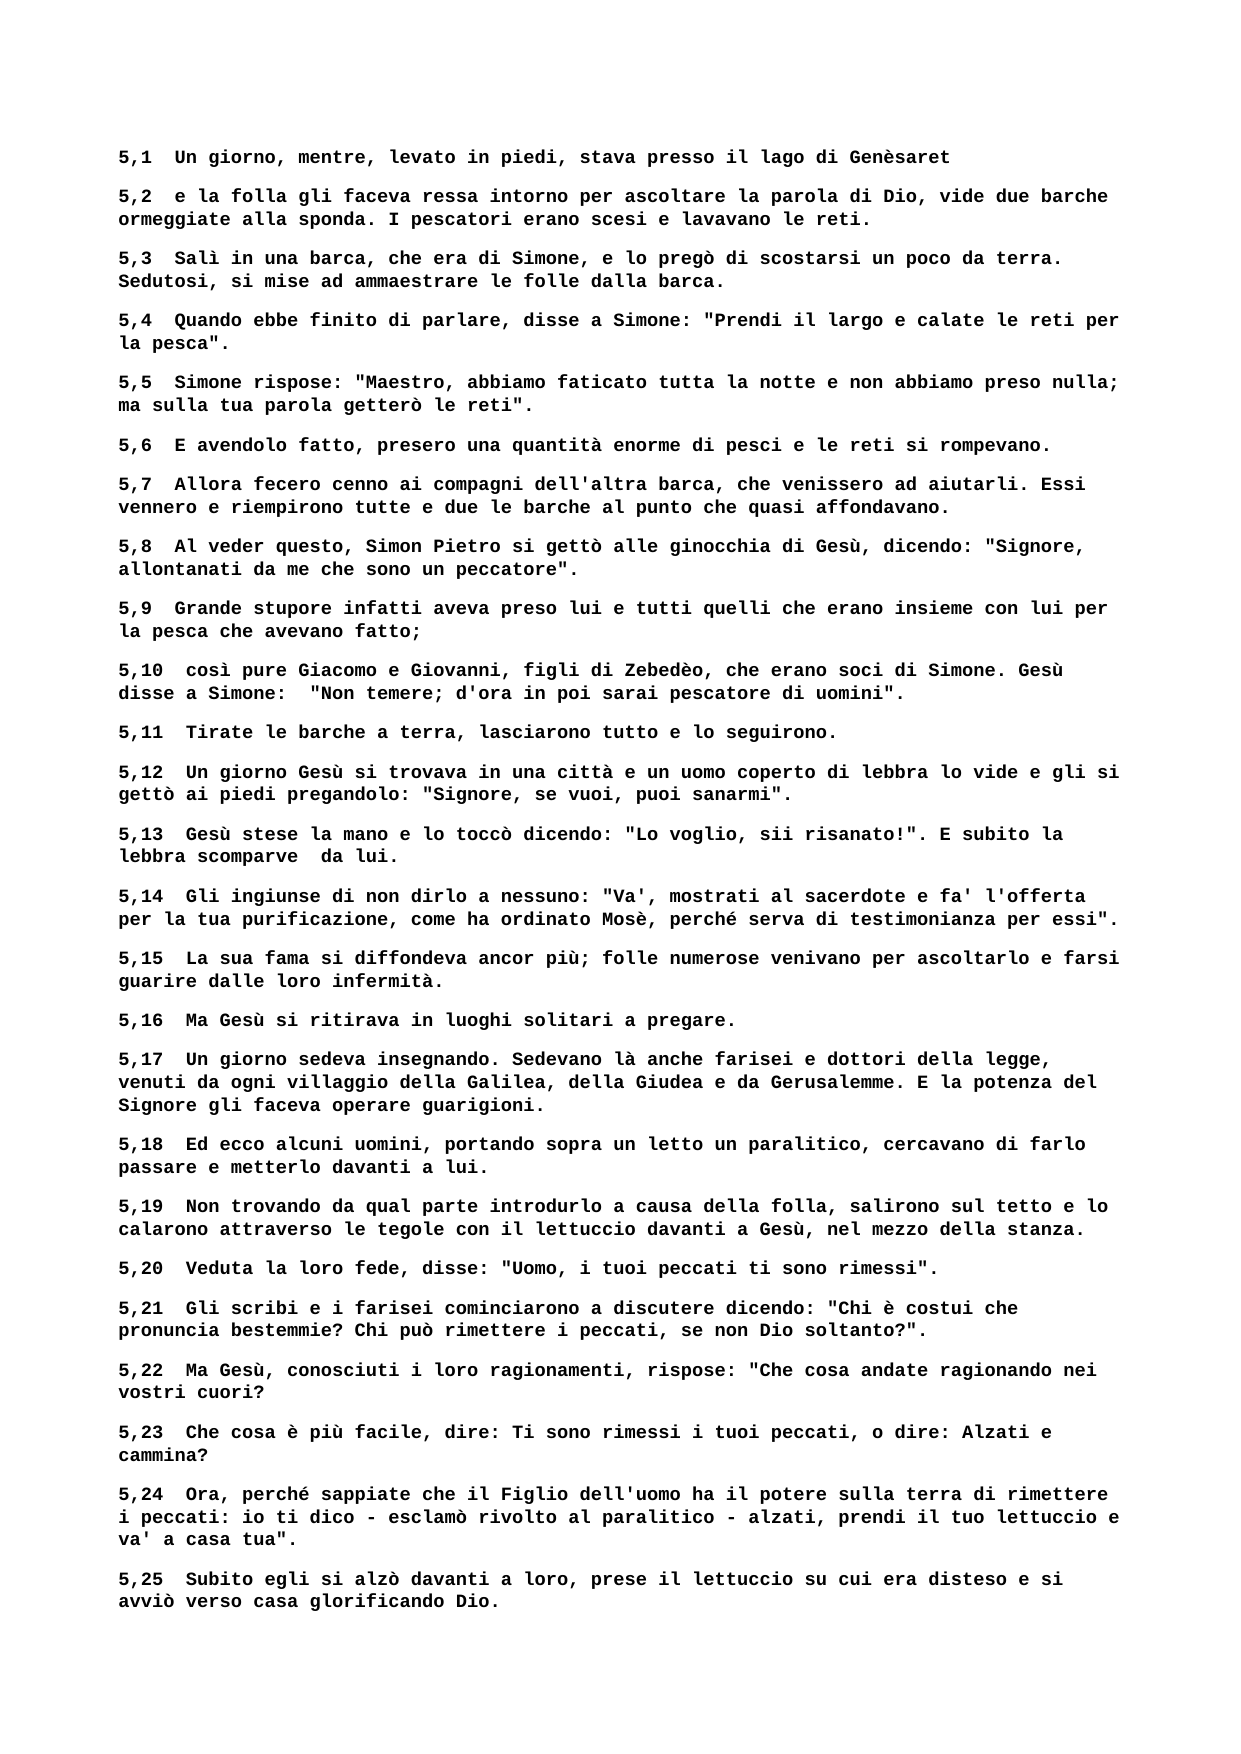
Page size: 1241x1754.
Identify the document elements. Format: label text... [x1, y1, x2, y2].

text 5,22 Ma Gesù, conosciuti i loro ragionamenti, rispose: "Che cosa andate ragionando nei vostri cuori? [118, 1361, 1122, 1404]
text 5,10 così pure Giacomo e Giovanni, figli di Zebedèo, che erano soci di Simone. Gesù disse a Simone: "Non temere; d'ora in poi sarai pescatore di uomini". [118, 661, 1122, 705]
text 5,17 Un giorno sedeva insegnando. Sedevano là anche farisei e dottori della legge, venuti da ogni villaggio della Galilea, della Giudea e da Gerusalemme. E la potenza del Signore gli faceva operare guarigioni. [118, 1050, 1122, 1117]
text 5,3 Salì in una barca, che era di Simone, e lo pregò di scostarsi un poco da terra. Sedutosi, si mise ad ammaestrare le folle dalla barca. [118, 249, 1122, 293]
text 5,24 Ora, perché sappiate che il Figlio dell'uomo ha il potere sulla terra di rimettere i peccati: io ti dico - esclamò rivolto al paralitico - alzati, prendi il tuo lettuccio e va' a casa tua". [118, 1485, 1122, 1551]
text 5,14 Gli ingiunse di non dirlo a nessuno: "Va', mostrati al sacerdote e fa' l'offerta per la tua purificazione, come ha ordinato Mosè, perché serva di testimonianza per essi". [118, 887, 1122, 931]
text 5,18 Ed ecco alcuni uomini, portando sopra un letto un paralitico, cercavano di farlo passare e metterlo davanti a lui. [118, 1135, 1122, 1179]
text 5,16 Ma Gesù si ritirava in luoghi solitari a pregare. [118, 1011, 1122, 1032]
text 5,12 Un giorno Gesù si trovava in una città e un uomo coperto di lebbra lo vide e gli si gettò ai piedi pregandolo: "Signore, se vuoi, puoi sanarmi". [118, 762, 1122, 806]
text 5,1 Un giorno, mentre, levato in piedi, stava presso il lago di Genèsaret [118, 148, 1122, 169]
text 5,15 La sua fama si diffondeva ancor più; folle numerose venivano per ascoltarlo e farsi guarire dalle loro infermità. [118, 949, 1122, 993]
text 5,13 Gesù stese la mano e lo toccò dicendo: "Lo voglio, sii risanato!". E subito la lebbra scomparve da lui. [118, 824, 1122, 868]
text 5,4 Quando ebbe finito di parlare, disse a Simone: "Prendi il largo e calate le reti per la pesca". [118, 311, 1122, 355]
text 5,11 Tirate le barche a terra, lasciarono tutto e lo seguirono. [118, 723, 1122, 744]
text 5,8 Al veder questo, Simon Pietro si gettò alle ginocchia di Gesù, dicendo: "Signore, allontanati da me che sono un peccatore". [118, 537, 1122, 581]
text 5,23 Che cosa è più facile, dire: Ti sono rimessi i tuoi peccati, o dire: Alzati e cammina? [118, 1423, 1122, 1467]
text 5,9 Grande stupore infatti aveva preso lui e tutti quelli che erano insieme con lui per la pesca che avevano fatto; [118, 599, 1122, 643]
text 5,2 e la folla gli faceva ressa intorno per ascoltare la parola di Dio, vide due barche ormeggiate alla sponda. I pescatori erano scesi e lavavano le reti. [118, 187, 1122, 231]
text 5,6 E avendolo fatto, presero una quantità enorme di pesci e le reti si rompevano. [118, 435, 1122, 457]
text 5,25 Subito egli si alzò davanti a loro, prese il lettuccio su cui era disteso e si avviò verso casa glorificando Dio. [118, 1569, 1122, 1613]
text 5,5 Simone rispose: "Maestro, abbiamo faticato tutta la notte e non abbiamo preso nulla; ma sulla tua parola getterò le reti". [118, 373, 1122, 417]
text 5,7 Allora fecero cenno ai compagni dell'altra barca, che venissero ad aiutarli. Essi vennero e riempirono tutte e due le barche al punto che quasi affondavano. [118, 475, 1122, 519]
text 5,21 Gli scribi e i farisei cominciarono a discutere dicendo: "Chi è costui che pronuncia bestemmie? Chi può rimettere i peccati, se non Dio soltanto?". [118, 1298, 1122, 1342]
text 5,19 Non trovando da qual parte introdurlo a causa della folla, salirono sul tetto e lo calarono attraverso le tegole con il lettuccio davanti a Gesù, nel mezzo della stanza. [118, 1197, 1122, 1241]
text 5,20 Veduta la loro fede, disse: "Uomo, i tuoi peccati ti sono rimessi". [118, 1259, 1122, 1280]
